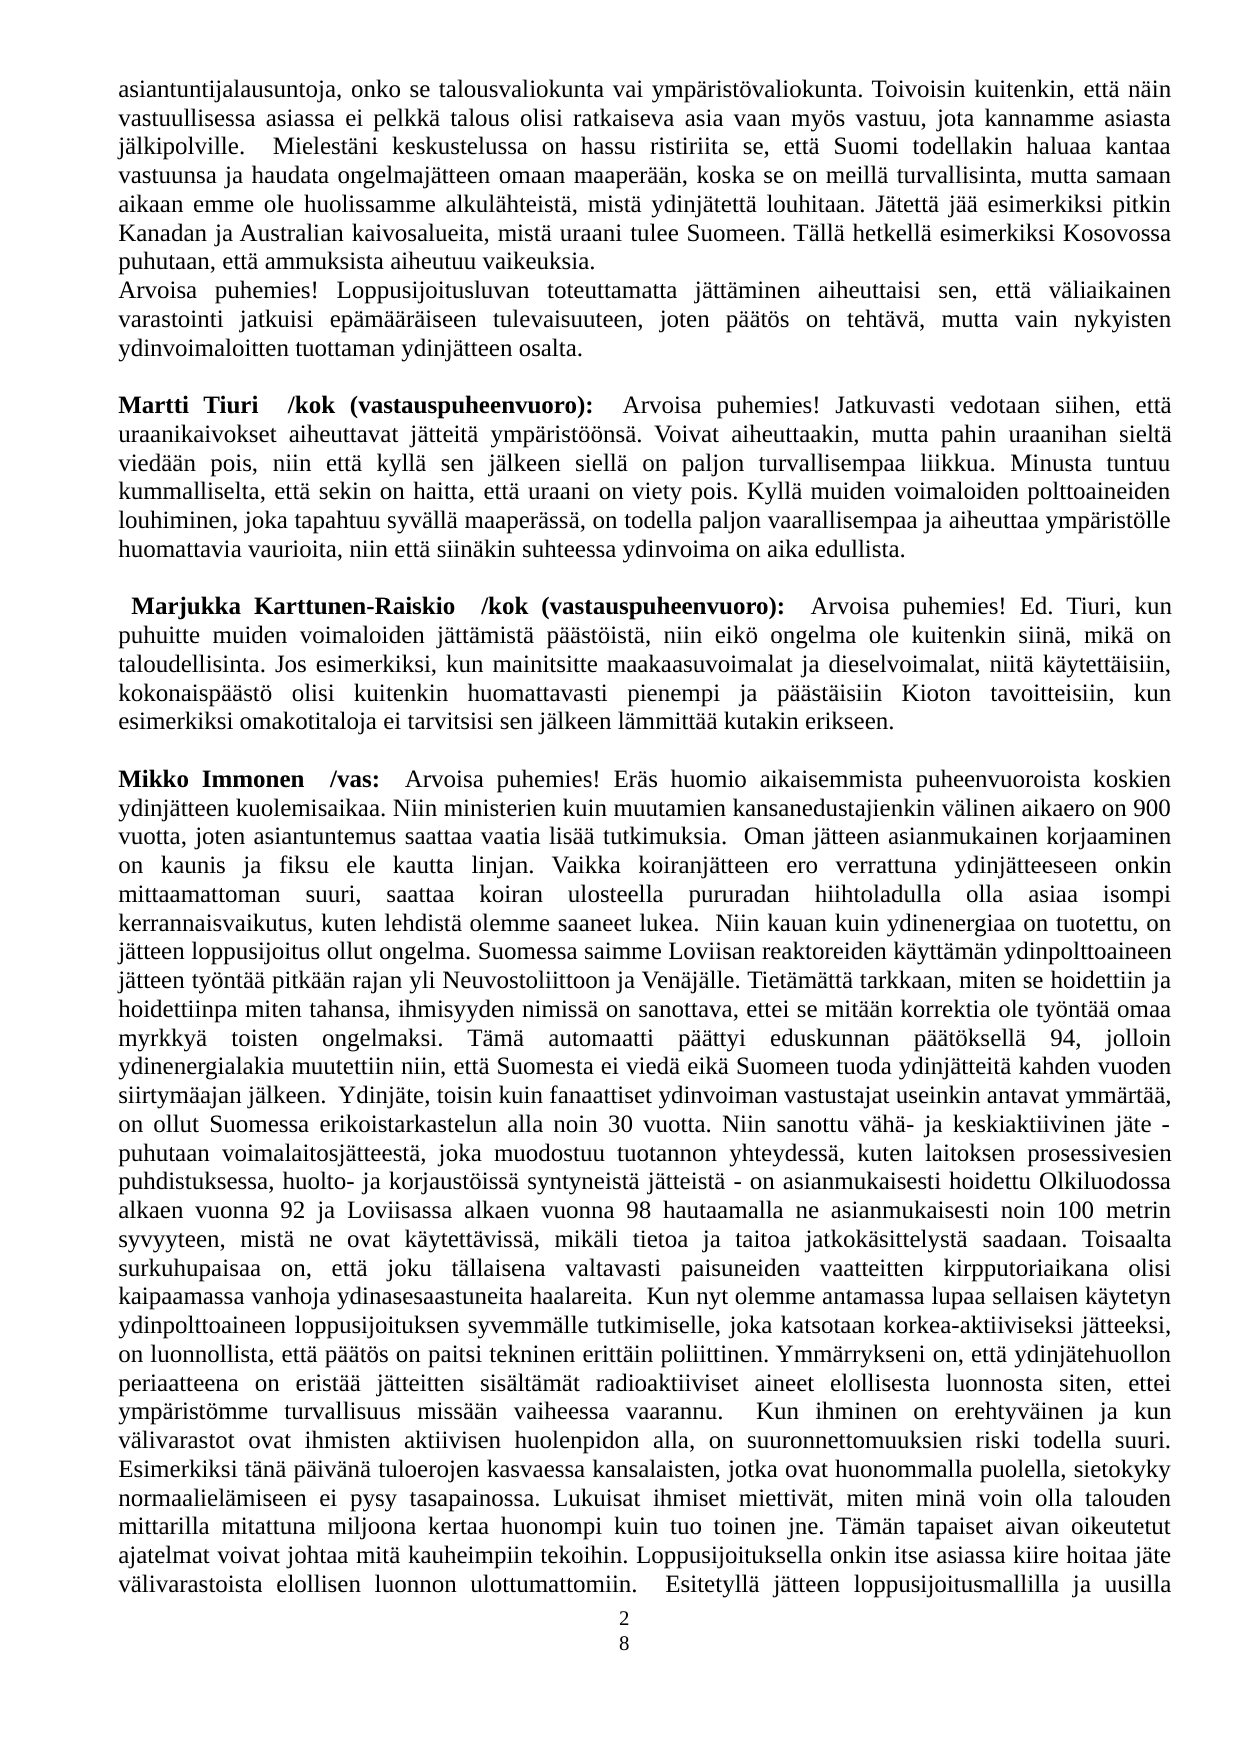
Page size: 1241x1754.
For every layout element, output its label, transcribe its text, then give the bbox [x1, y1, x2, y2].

text Marjukka Karttunen-Raiskio /kok (vastauspuheenvuoro): Arvoisa puhemies! Ed. Tiuri, kun puhuitte muiden voimaloiden jättämistä päästöistä, niin eikö ongelma ole kuitenkin siinä, mikä on taloudellisinta. Jos esimerkiksi, kun mainitsitte maakaasuvoimalat ja dieselvoimalat, niitä käytettäisiin, kokonaispäästö olisi kuitenkin huomattavasti pienempi ja päästäisiin Kioton tavoitteisiin, kun esimerkiksi omakotitaloja ei tarvitsisi sen jälkeen lämmittää kutakin erikseen. [118, 591, 1172, 735]
text Arvoisa puhemies! Loppusijoitusluvan toteuttamatta jättäminen aiheuttaisi sen, että väliaikainen varastointi jatkuisi epämääräiseen tulevaisuuteen, joten päätös on tehtävä, mutta vain nykyisten ydinvoimaloitten tuottaman ydinjätteen osalta. [118, 275, 1172, 361]
text Mikko Immonen /vas: Arvoisa puhemies! Eräs huomio aikaisemmista puheenvuoroista koskien ydinjätteen kuolemisaikaa. Niin ministerien kuin muutamien kansanedustajienkin välinen aikaero on 900 vuotta, joten asiantuntemus saattaa vaatia lisää tutkimuksia. Oman jätteen asianmukainen korjaaminen on kaunis ja fiksu ele kautta linjan. Vaikka koiranjätteen ero verrattuna ydinjätteeseen onkin mittaamattoman suuri, saattaa koiran ulosteella pururadan hiihtoladulla olla asiaa isompi kerrannaisvaikutus, kuten lehdistä olemme saaneet lukea. Niin kauan kuin ydinenergiaa on tuotettu, on jätteen loppusijoitus ollut ongelma. Suomessa saimme Loviisan reaktoreiden käyttämän ydinpolttoaineen jätteen työntää pitkään rajan yli Neuvostoliittoon ja Venäjälle. Tietämättä tarkkaan, miten se hoidettiin ja hoidettiinpa miten tahansa, ihmisyyden nimissä on sanottava, ettei se mitään korrektia ole työntää omaa myrkkyä toisten ongelmaksi. Tämä automaatti päättyi eduskunnan päätöksellä 94, jolloin ydinenergialakia muutettiin niin, että Suomesta ei viedä eikä Suomeen tuoda ydinjätteitä kahden vuoden siirtymäajan jälkeen. Ydinjäte, toisin kuin fanaattiset ydinvoiman vastustajat useinkin antavat ymmärtää, on ollut Suomessa erikoistarkastelun alla noin 30 vuotta. Niin sanottu vähä- ja keskiaktiivinen jäte - puhutaan voimalaitosjätteestä, joka muodostuu tuotannon yhteydessä, kuten laitoksen prosessivesien puhdistuksessa, huolto- ja korjaustöissä syntyneistä jätteistä - on asianmukaisesti hoidettu Olkiluodossa alkaen vuonna 92 ja Loviisassa alkaen vuonna 98 hautaamalla ne asianmukaisesti noin 100 metrin syvyyteen, mistä ne ovat käytettävissä, mikäli tietoa ja taitoa jatkokäsittelystä saadaan. Toisaalta surkuhupaisaa on, että joku tällaisena valtavasti paisuneiden vaatteitten kirpputoriaikana olisi kaipaamassa vanhoja ydinasesaastuneita haalareita. Kun nyt olemme antamassa lupaa sellaisen käytetyn ydinpolttoaineen loppusijoituksen syvemmälle tutkimiselle, joka katsotaan korkea-aktiiviseksi jätteeksi, on luonnollista, että päätös on paitsi tekninen erittäin poliittinen. Ymmärrykseni on, että ydinjätehuollon periaatteena on eristää jätteitten sisältämät radioaktiiviset aineet elollisesta luonnosta siten, ettei ympäristömme turvallisuus missään vaiheessa vaarannu. Kun ihminen on erehtyväinen ja kun välivarastot ovat ihmisten aktiivisen huolenpidon alla, on suuronnettomuuksien riski todella suuri. Esimerkiksi tänä päivänä tuloerojen kasvaessa kansalaisten, jotka ovat huonommalla puolella, sietokyky normaalielämiseen ei pysy tasapainossa. Lukuisat ihmiset miettivät, miten minä voin olla talouden mittarilla mitattuna miljoona kertaa huonompi kuin tuo toinen jne. Tämän tapaiset aivan oikeutetut ajatelmat voivat johtaa mitä kauheimpiin tekoihin. Loppusijoituksella onkin itse asiassa kiire hoitaa jäte välivarastoista elollisen luonnon ulottumattomiin. Esitetyllä jätteen loppusijoitusmallilla ja uusilla [118, 764, 1172, 1598]
text asiantuntijalausuntoja, onko se talousvaliokunta vai ympäristövaliokunta. Toivoisin kuitenkin, että näin vastuullisessa asiassa ei pelkkä talous olisi ratkaiseva asia vaan myös vastuu, jota kannamme asiasta jälkipolville. Mielestäni keskustelussa on hassu ristiriita se, että Suomi todellakin haluaa kantaa vastuunsa ja haudata ongelmajätteen omaan maaperään, koska se on meillä turvallisinta, mutta samaan aikaan emme ole huolissamme alkulähteistä, mistä ydinjätettä louhitaan. Jätettä jää esimerkiksi pitkin Kanadan ja Australian kaivosalueita, mistä uraani tulee Suomeen. Tällä hetkellä esimerkiksi Kosovossa puhutaan, että ammuksista aiheutuu vaikeuksia. [118, 74, 1172, 275]
text Martti Tiuri /kok (vastauspuheenvuoro): Arvoisa puhemies! Jatkuvasti vedotaan siihen, että uraanikai­vokset aiheuttavat jätteitä ympäristöönsä. Voivat aiheuttaakin, mutta pahin uraanihan sieltä viedään pois, niin että kyllä sen jälkeen siellä on paljon turvallisempaa liikkua. Minusta tuntuu kummalliselta, että sekin on haitta, että uraani on viety pois. Kyllä muiden voimaloiden polttoaineiden louhiminen, joka tapahtuu syvällä maaperässä, on todella paljon vaarallisempaa ja aiheuttaa ympäristölle huomattavia vaurioita, niin että siinäkin suhteessa ydinvoima on aika edullista. [118, 390, 1172, 563]
